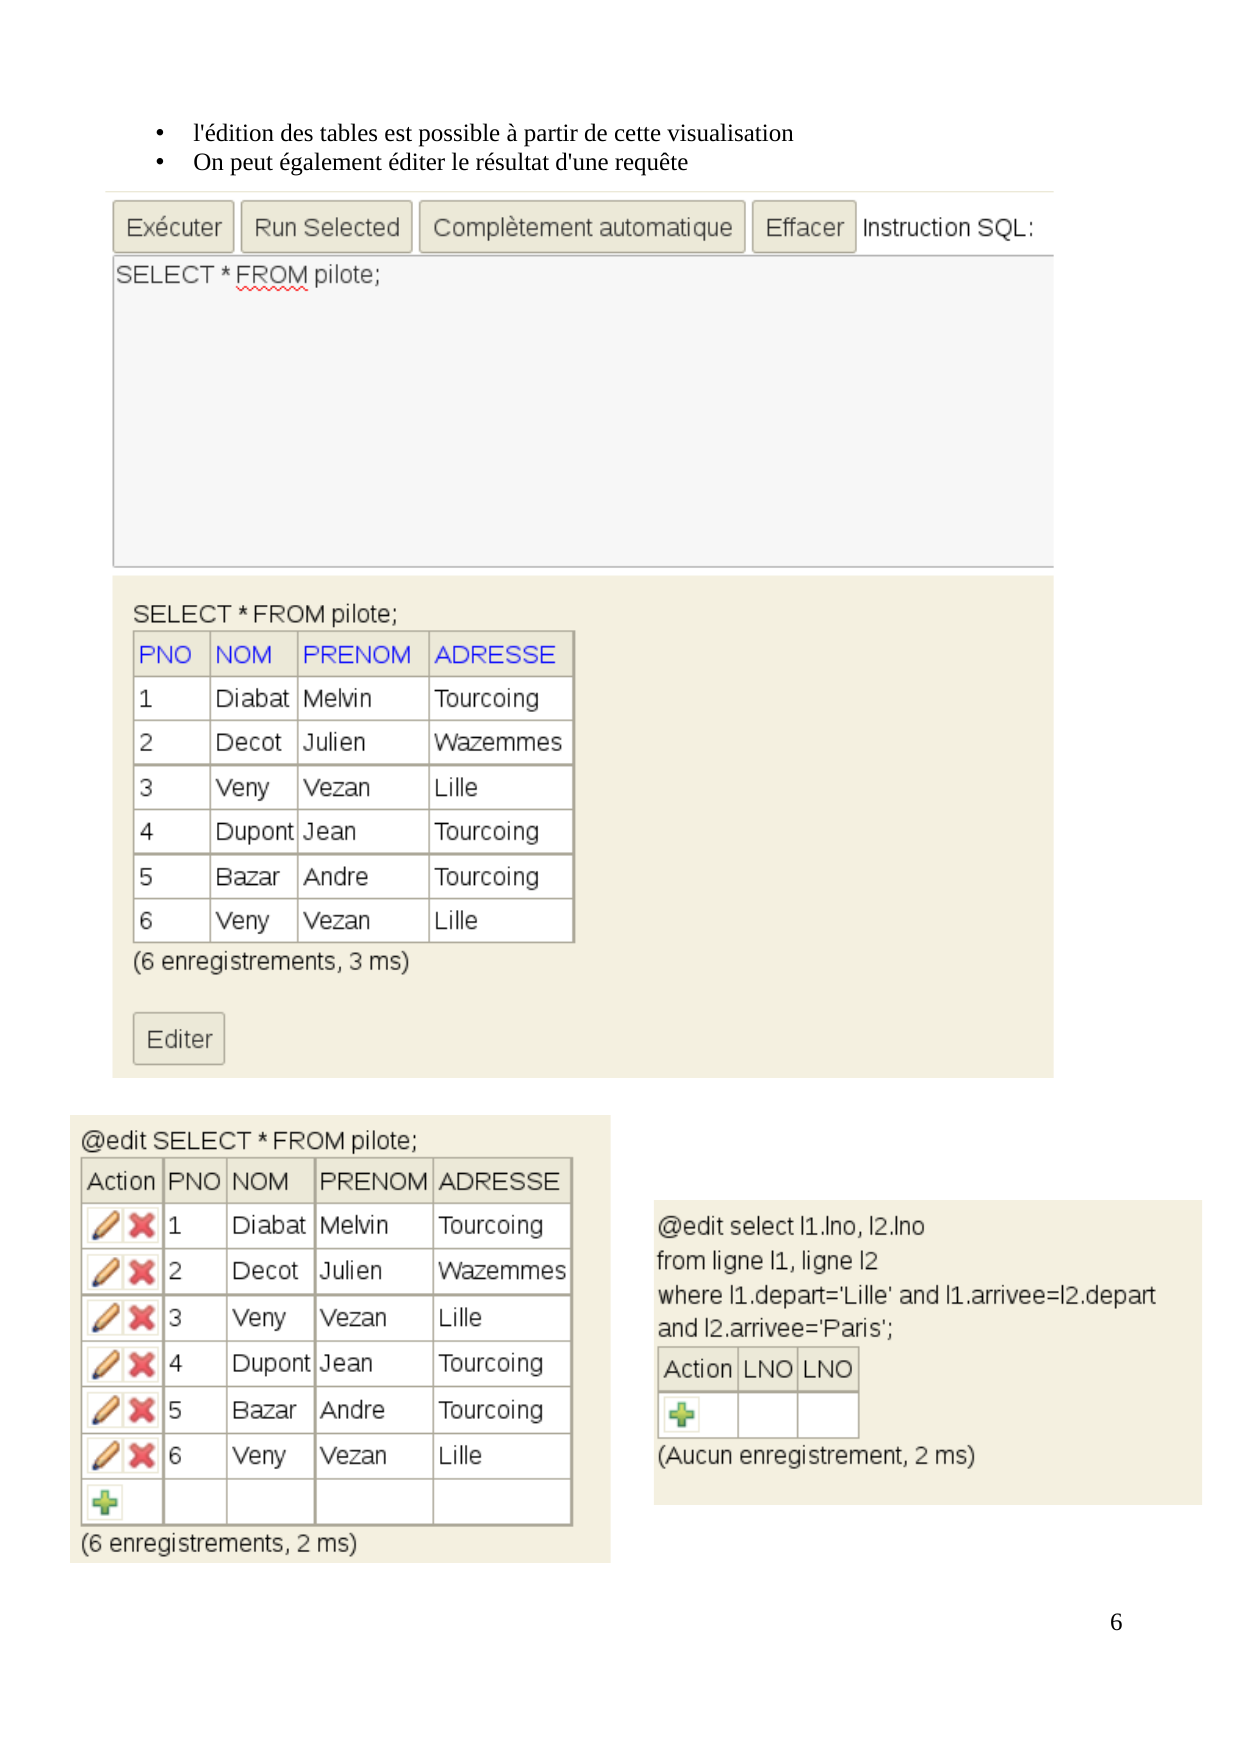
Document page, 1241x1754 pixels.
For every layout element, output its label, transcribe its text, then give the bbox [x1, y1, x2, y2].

list On peut également éditer le résultat d'une requête [156, 147, 1122, 176]
picture [105, 191, 1054, 1078]
picture [653, 1200, 1203, 1505]
list l'édition des tables est possible à partir de cette visualisation [156, 118, 1122, 147]
picture [70, 1115, 611, 1563]
